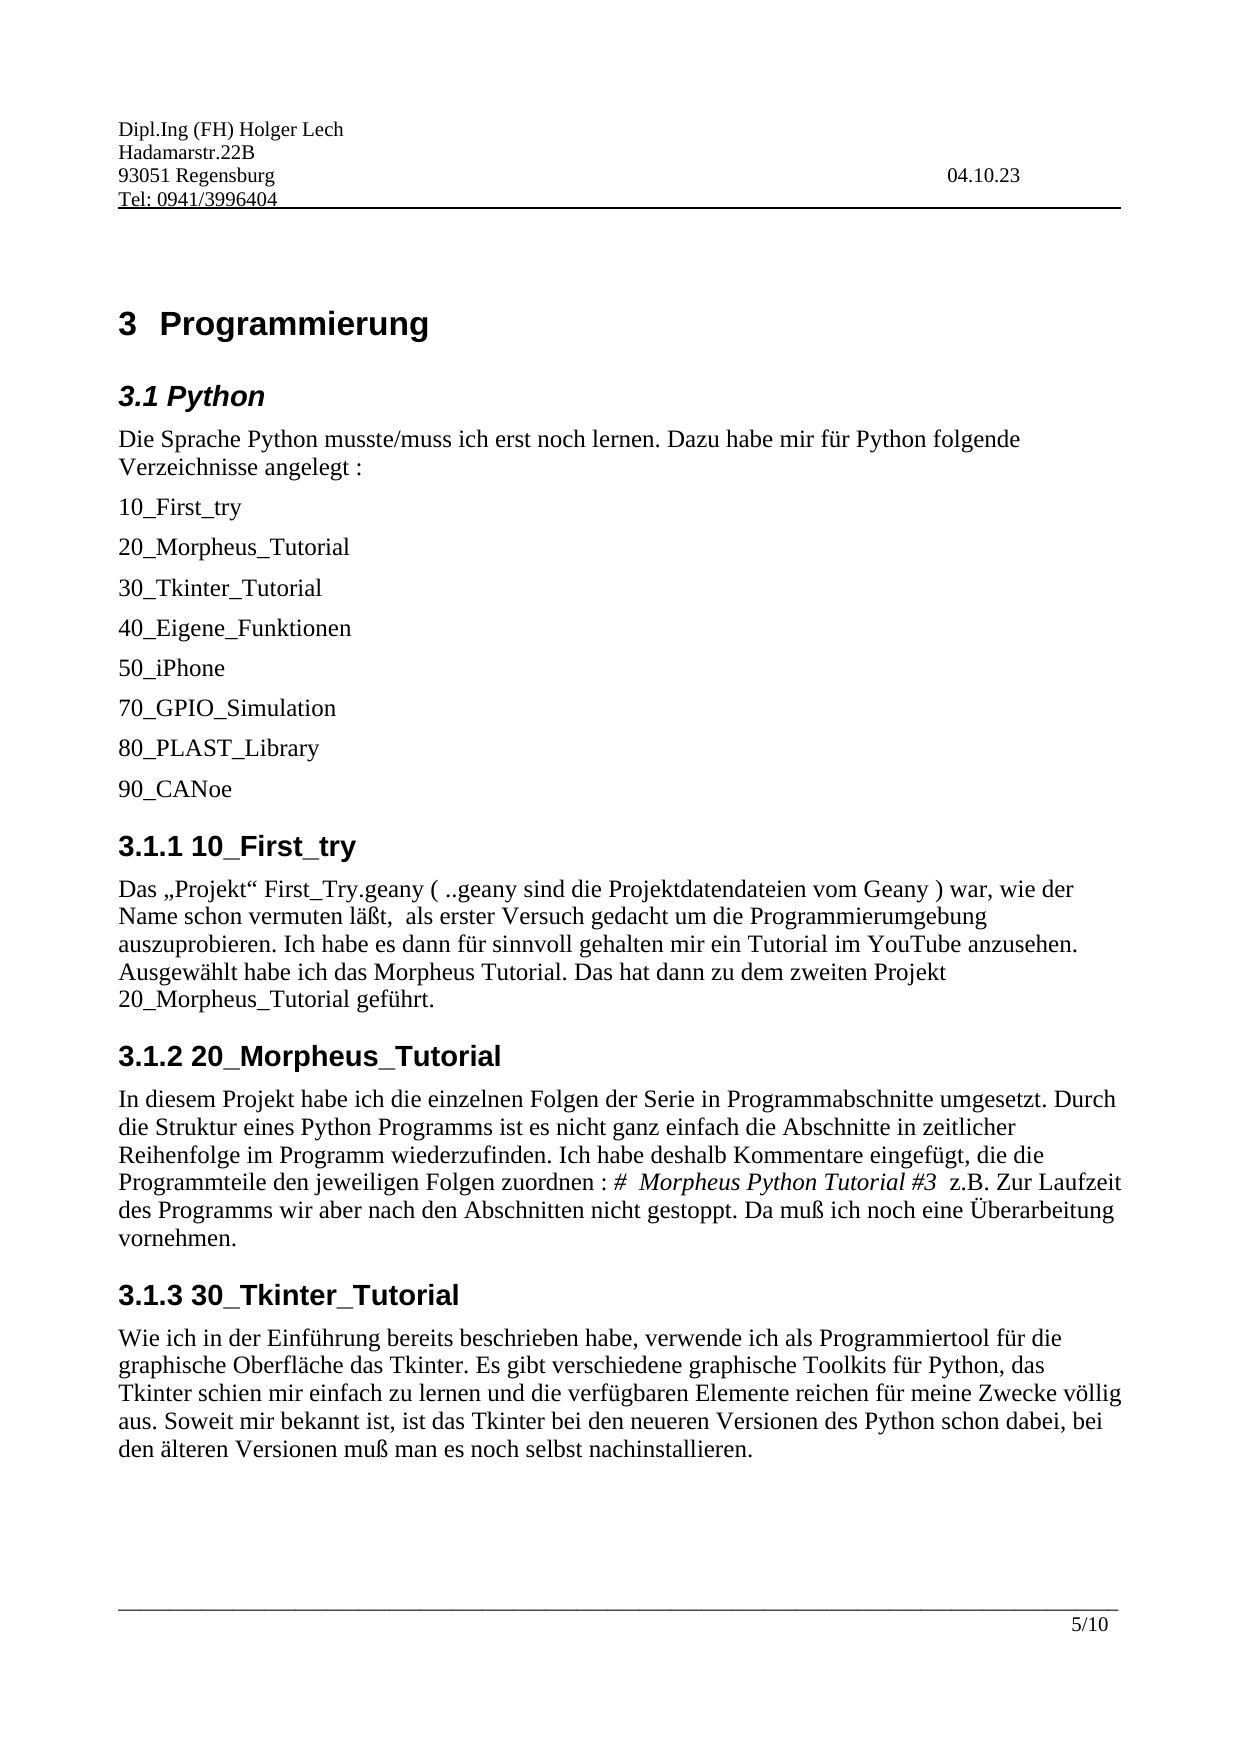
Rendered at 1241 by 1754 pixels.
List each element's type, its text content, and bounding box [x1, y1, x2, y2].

text 70_GPIO_Simulation [118, 694, 1122, 722]
text 90_CANoe [118, 775, 1122, 802]
text Das „Projekt“ First_Try.geany ( ..geany sind die Projektdatendateien vom Geany ) war, wie der Name schon vermuten läßt, als erster Versuch gedacht um die Programmierumgebung auszuprobieren. Ich habe es dann für sinnvoll gehalten mir ein Tutorial im YouTube anzusehen. Ausgewählt habe ich das Morpheus Tutorial. Das hat dann zu dem zweiten Projekt 20_Morpheus_Tutorial geführt. [118, 875, 1122, 1013]
subtitle 3.1.3 30_Tkinter_Tutorial [118, 1279, 1122, 1311]
subtitle 3.1.2 20_Morpheus_Tutorial [118, 1040, 1122, 1073]
text 80_PLAST_Library [118, 734, 1122, 762]
text 20_Morpheus_Tutorial [118, 533, 1122, 561]
text 10_First_try [118, 493, 1122, 521]
text Wie ich in der Einführung bereits beschrieben habe, verwende ich als Programmiertool für die graphische Oberfläche das Tkinter. Es gibt verschiedene graphische Toolkits für Python, das Tkinter schien mir einfach zu lernen und die verfügbaren Elemente reichen für meine Zwecke völlig aus. Soweit mir bekannt ist, ist das Tkinter bei den neueren Versionen des Python schon dabei, bei den älteren Versionen muß man es noch selbst nachinstallieren. [118, 1324, 1122, 1462]
subtitle 3.1 Python [118, 380, 1122, 413]
text 40_Eigene_Funktionen [118, 614, 1122, 642]
subtitle 3.1.1 10_First_try [118, 829, 1122, 862]
text Die Sprache Python musste/muss ich erst noch lernen. Dazu habe mir für Python folgende Verzeichnisse angelegt : [118, 425, 1122, 481]
subtitle Programmierung [118, 305, 1122, 343]
text In diesem Projekt habe ich die einzelnen Folgen der Serie in Programmabschnitte umgesetzt. Durch die Struktur eines Python Programms ist es nicht ganz einfach die Abschnitte in zeitlicher Reihenfolge im Programm wiederzufinden. Ich habe deshalb Kommentare eingefügt, die die Programmteile den jeweiligen Folgen zuordnen : # Morpheus Python Tutorial #3 z.B. Zur Laufzeit des Programms wir aber nach den Abschnitten nicht gestoppt. Da muß ich noch eine Überarbeitung vornehmen. [118, 1085, 1122, 1252]
text 30_Tkinter_Tutorial [118, 574, 1122, 601]
text 50_iPhone [118, 654, 1122, 682]
